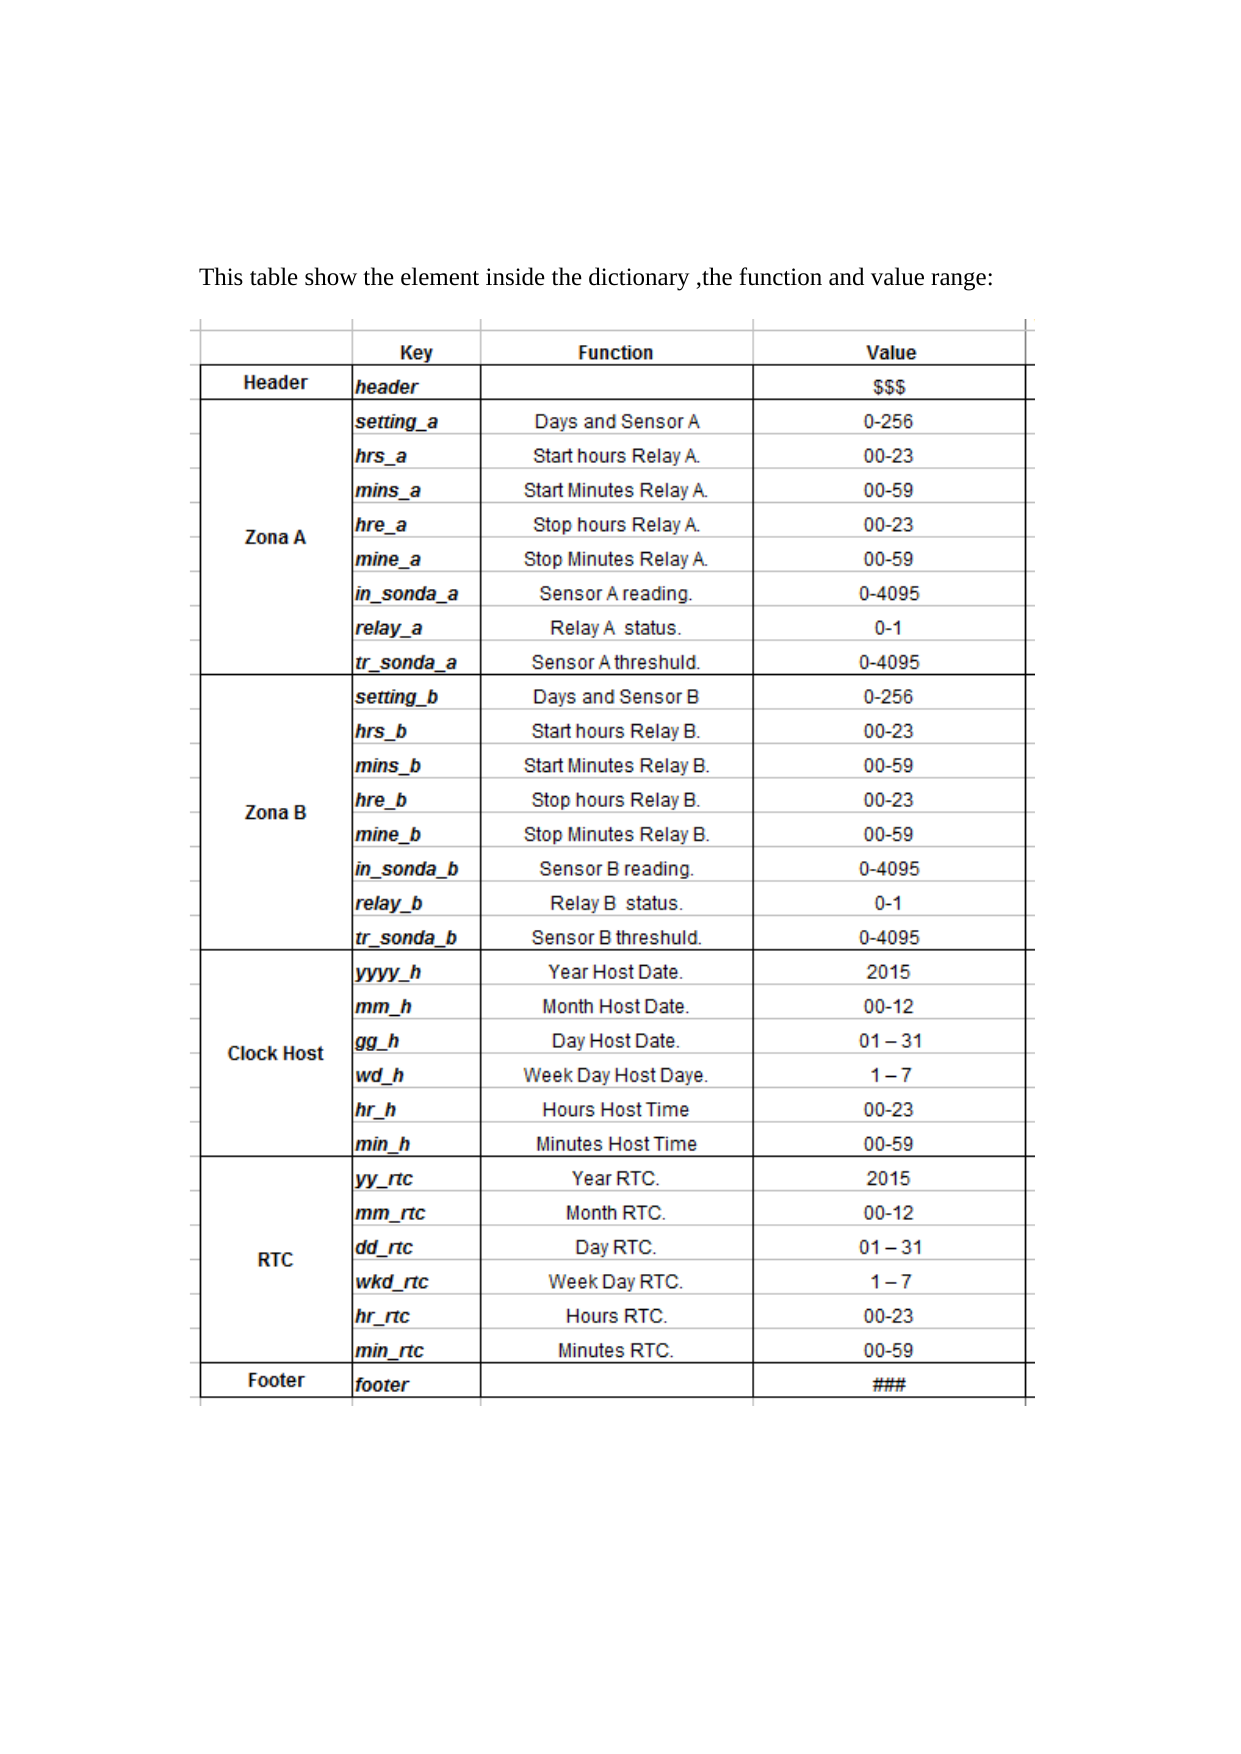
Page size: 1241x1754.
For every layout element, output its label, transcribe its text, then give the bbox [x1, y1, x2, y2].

picture [189, 319, 1035, 1406]
text This table show the element inside the dictionary ,the function and value range: [118, 262, 1122, 291]
